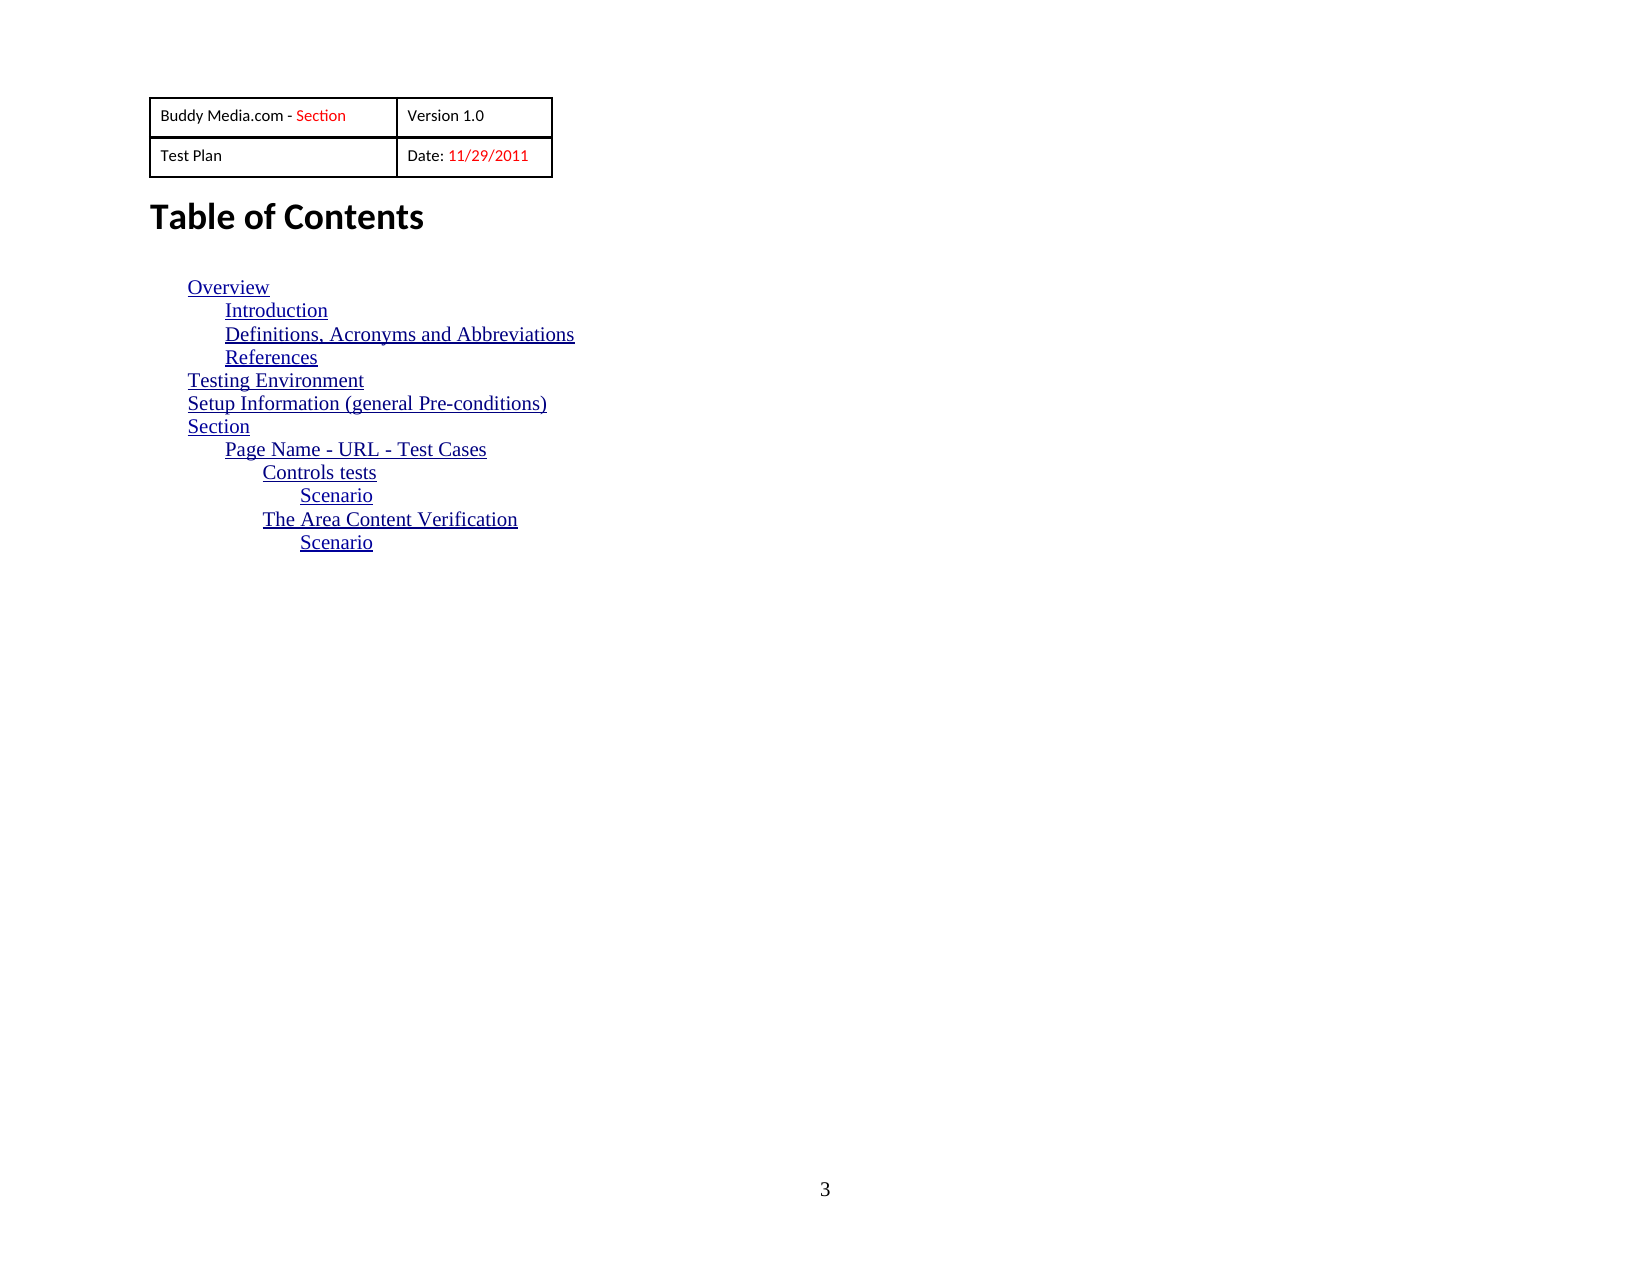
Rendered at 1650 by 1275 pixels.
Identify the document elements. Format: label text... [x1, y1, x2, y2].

text Setup Information (general Pre-conditions) [187, 392, 1500, 415]
text Testing Environment [187, 369, 1500, 392]
text Definitions, Acronyms and Abbreviations [225, 322, 1500, 346]
text The Area Content Verification [262, 507, 1500, 531]
text Scenario [300, 531, 1500, 554]
text Controls tests [262, 461, 1500, 484]
text References [225, 346, 1500, 369]
text Table of Contents [150, 201, 1500, 276]
text Overview [187, 276, 1500, 299]
text Page Name - URL - Test Cases [225, 438, 1500, 461]
text Section [187, 415, 1500, 438]
text Scenario [300, 484, 1500, 507]
text Introduction [225, 299, 1500, 322]
